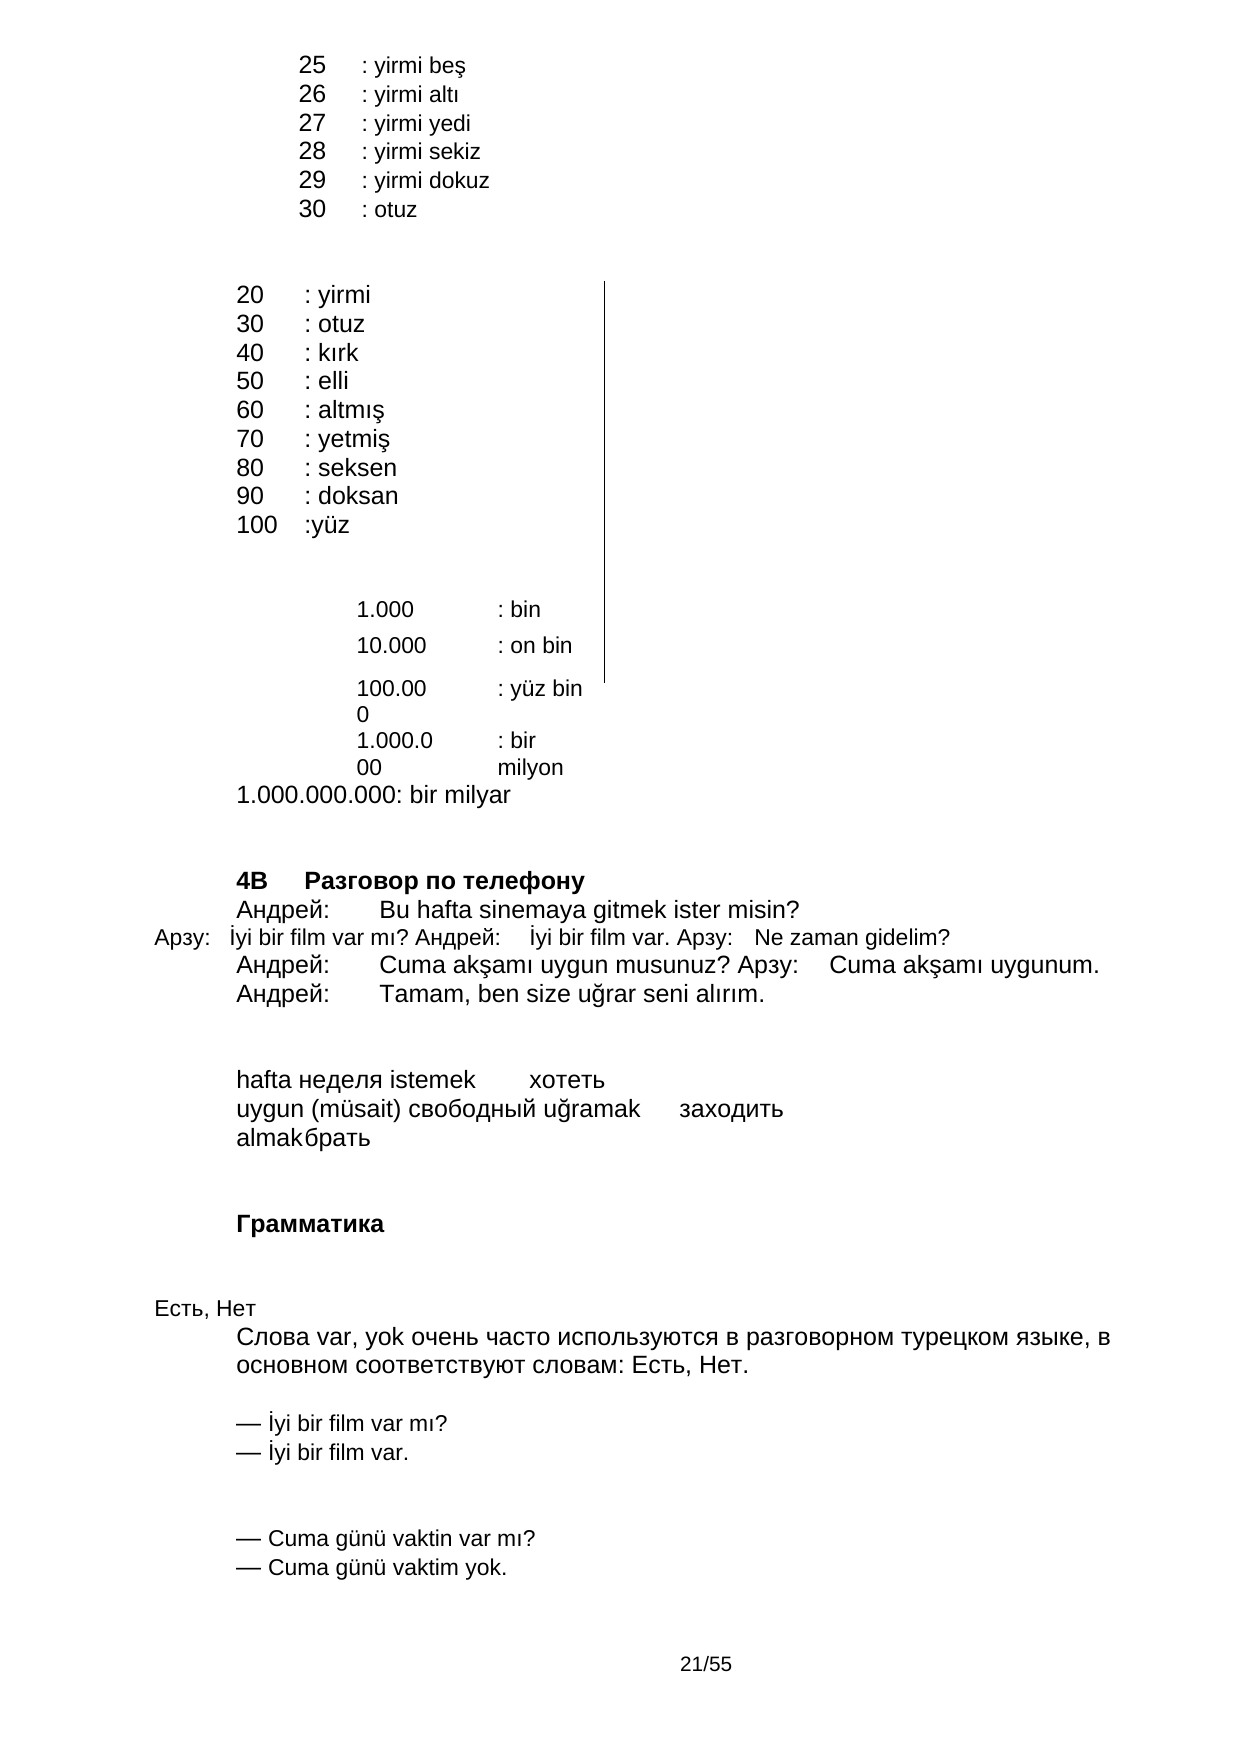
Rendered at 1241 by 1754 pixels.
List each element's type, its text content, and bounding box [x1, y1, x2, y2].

list : yirmi yedi [298, 107, 1176, 136]
text 50 : elli [236, 366, 604, 395]
table_cell 100.000 [293, 675, 434, 727]
text 40 : kırk [236, 337, 604, 366]
text [605, 481, 1176, 510]
text [605, 366, 1176, 395]
text 1.000.000.000: bir milyar [236, 780, 1176, 809]
text hafta неделя istemek хотеть [236, 1065, 1176, 1094]
text [605, 337, 1176, 366]
list : otuz [298, 194, 1176, 222]
list : yirmi altı [298, 79, 1176, 107]
list İyi bir film var mı? [236, 1408, 1176, 1436]
text Андрей: Cuma akşamı uygun musunuz? Арзу: Cuma akşamı uygunum. [236, 950, 1176, 979]
table_cell 1.000.000 [293, 727, 434, 780]
table_cell : on bin [434, 632, 584, 674]
text Андрей: Bu hafta sinemaya gitmek ister misin? [236, 895, 1176, 924]
table_header 1.000 [293, 596, 434, 632]
table_cell : yüz bin [434, 675, 584, 727]
text Андрей: Tamam, ben size uğrar seni alırım. [236, 979, 1176, 1008]
text Есть, Нет [154, 1295, 1176, 1321]
text [605, 309, 1176, 337]
list Cuma günü vaktin var mı? [236, 1523, 1176, 1551]
text 100 :yüz [236, 510, 604, 539]
list : yirmi beş [298, 50, 1176, 79]
table_cell : bir milyon [434, 727, 584, 780]
list : yirmi sekiz [298, 136, 1176, 165]
list : yirmi dokuz [298, 165, 1176, 194]
table_cell 10.000 [293, 632, 434, 674]
table_header : bin [434, 596, 584, 632]
text [605, 424, 1176, 452]
text [605, 452, 1176, 481]
text [605, 395, 1176, 424]
subtitle 4В Разговор по телефону [236, 866, 1176, 895]
text almak брать [236, 1123, 1176, 1151]
text [605, 510, 1176, 539]
text 30 : otuz [236, 309, 604, 337]
list Cuma günü vaktim yok. [236, 1551, 1176, 1580]
text 20 : yirmi [236, 280, 604, 309]
text uygun (müsait) свободный uğramak заходить [236, 1094, 1176, 1123]
text 70 : yetmiş [236, 424, 604, 452]
text 80 : seksen [236, 452, 604, 481]
text Арзу: İyi bir film var mı? Андрей: İyi bir film var. Арзу: Ne zaman gidelim? [154, 924, 1176, 950]
list İyi bir film var. [236, 1436, 1176, 1465]
text [605, 280, 1176, 309]
text 90 : doksan [236, 481, 604, 510]
subtitle Грамматика [236, 1209, 1176, 1238]
text 60 : altmış [236, 395, 604, 424]
text Слова var, yok очень часто используются в разговорном турецком языке, в основном соответствуют словам: Есть, Нет. [236, 1321, 1176, 1379]
